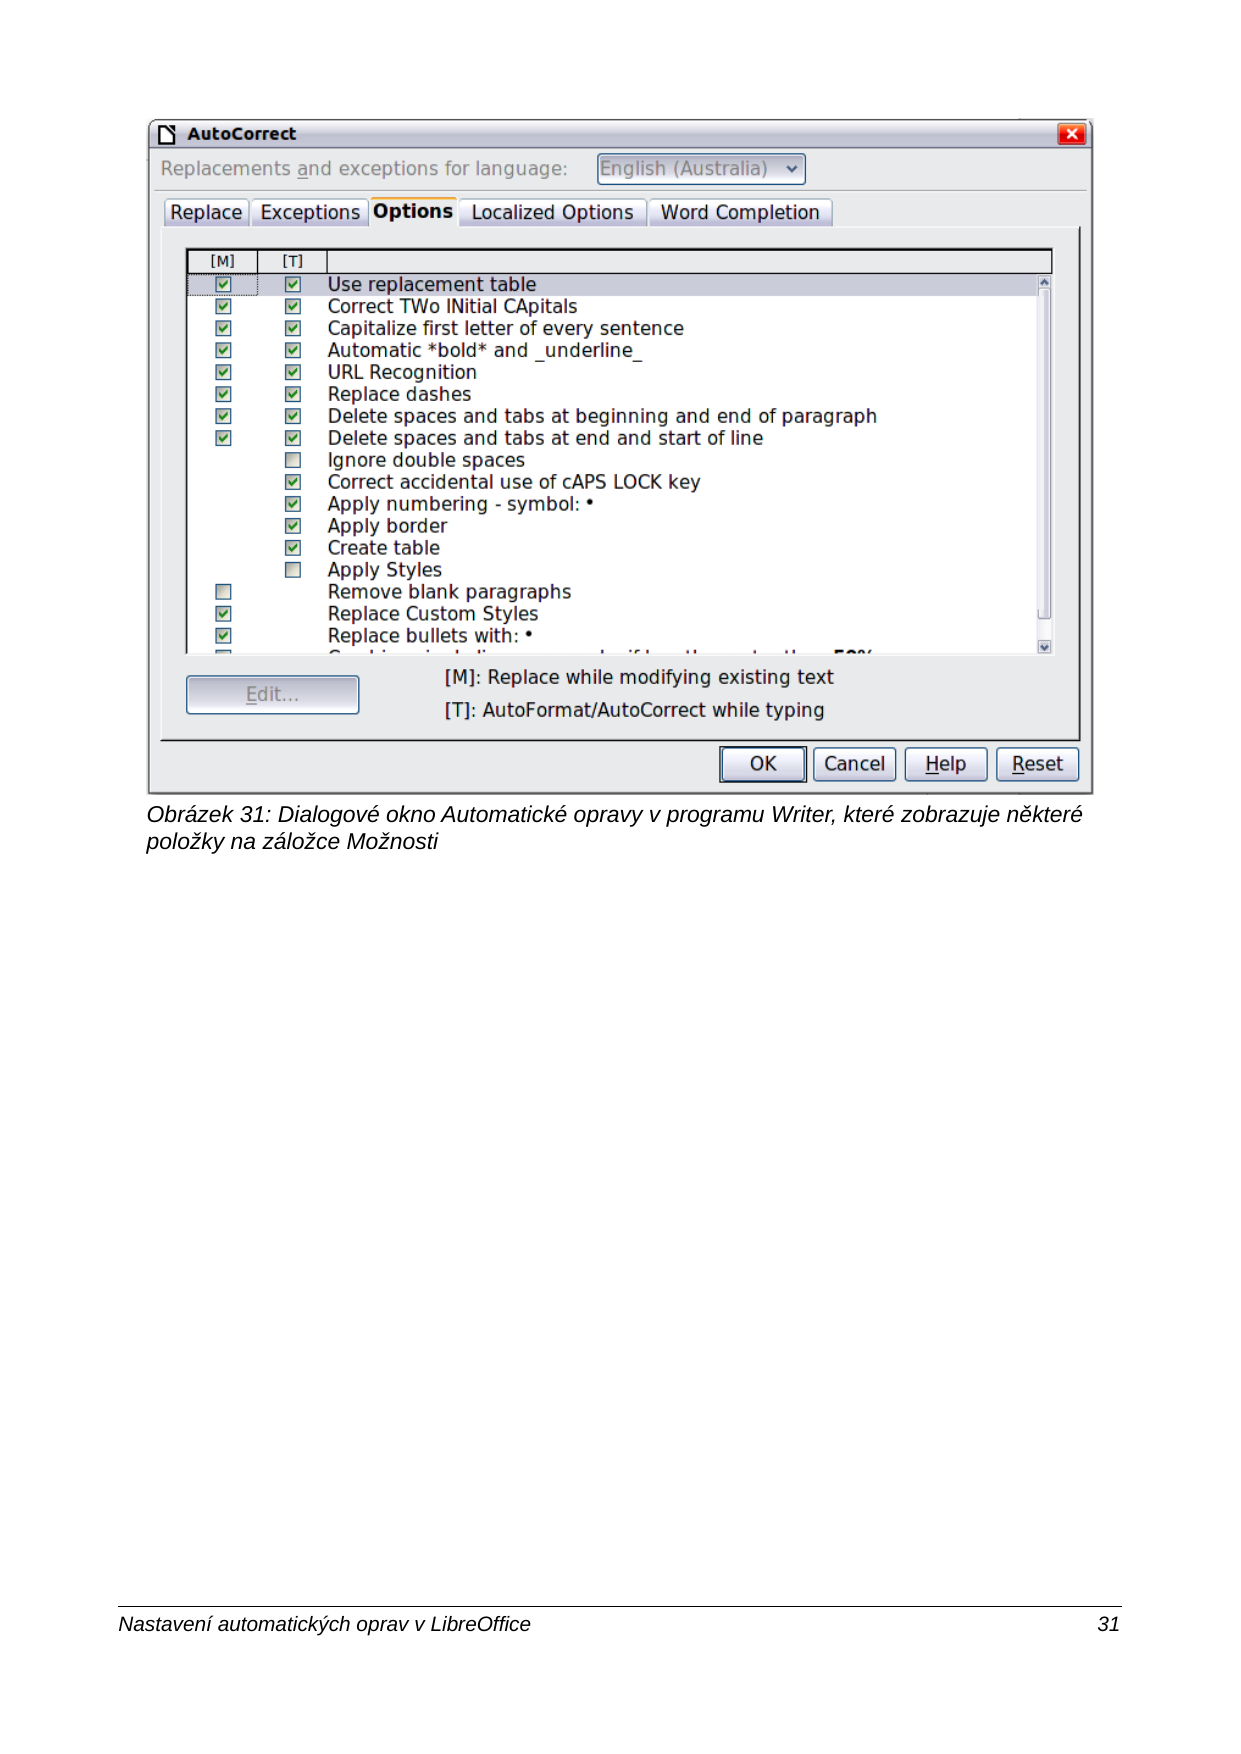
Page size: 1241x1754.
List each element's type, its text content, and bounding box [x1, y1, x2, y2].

text Obrázek 31 : Dialogové okno Automatické opravy v programu Writer, které zobrazuje některé položky na záložce Možnosti [146, 801, 1094, 854]
picture [146, 118, 1094, 795]
